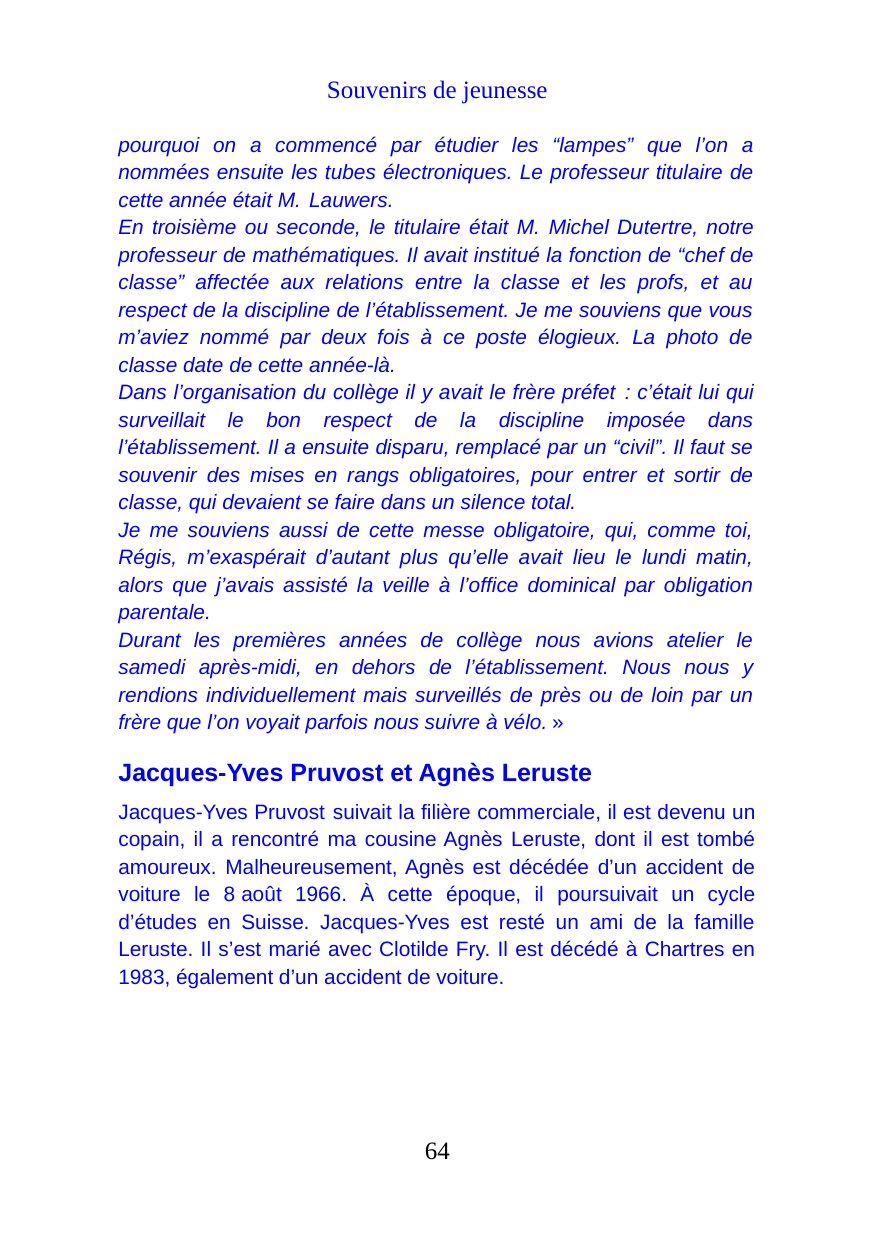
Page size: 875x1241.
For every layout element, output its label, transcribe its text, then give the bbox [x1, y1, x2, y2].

text Jacques-Yves Pruvost suivait la filière commerciale, il est devenu un copain, il a rencontré ma cousine Agnès Leruste, dont il est tombé amoureux. Malheureusement, Agnès est décédée d’un accident de voiture le 8 août 1966. À cette époque, il poursuivait un cycle d’études en Suisse. Jacques-Yves est resté un ami de la famille Leruste. Il s’est marié avec Clotilde Fry. Il est décédé à Chartres en 1983, également d’un accident de voiture. [118, 799, 756, 988]
text En troisième ou seconde, le titulaire était M. Michel Dutertre, notre professeur de mathématiques. Il avait institué la fonction de “chef de classe” affectée aux relations entre la classe et les profs, et au respect de la discipline de l’établissement. Je me souviens que vous m’aviez nommé par deux fois à ce poste élogieux. La photo de classe date de cette année-là. [118, 215, 756, 376]
text Je me souviens aussi de cette messe obligatoire, qui, comme toi, Régis, m’exaspérait d’autant plus qu’elle avait lieu le lundi matin, alors que j’avais assisté la veille à l’office dominical par obligation parentale. [118, 517, 756, 624]
text pourquoi on a commencé par étudier les “lampes” que l’on a nommées ensuite les tubes électroniques. Le professeur titulaire de cette année était M. Lauwers. [118, 132, 756, 211]
text Dans l’organisation du collège il y avait le frère préfet : c’était lui qui surveillait le bon respect de la discipline imposée dans l’établissement. Il a ensuite disparu, remplacé par un “civil”. Il faut se souvenir des mises en rangs obligatoires, pour entrer et sortir de classe, qui devaient se faire dans un silence total. [118, 380, 756, 514]
text Durant les premières années de collège nous avions atelier le samedi après-midi, en dehors de l’établissement. Nous nous y rendions individuellement mais surveillés de près ou de loin par un frère que l’on voyait parfois nous suivre à vélo. » [118, 627, 756, 734]
subtitle Jacques-Yves Pruvost et Agnès Leruste [118, 758, 756, 787]
